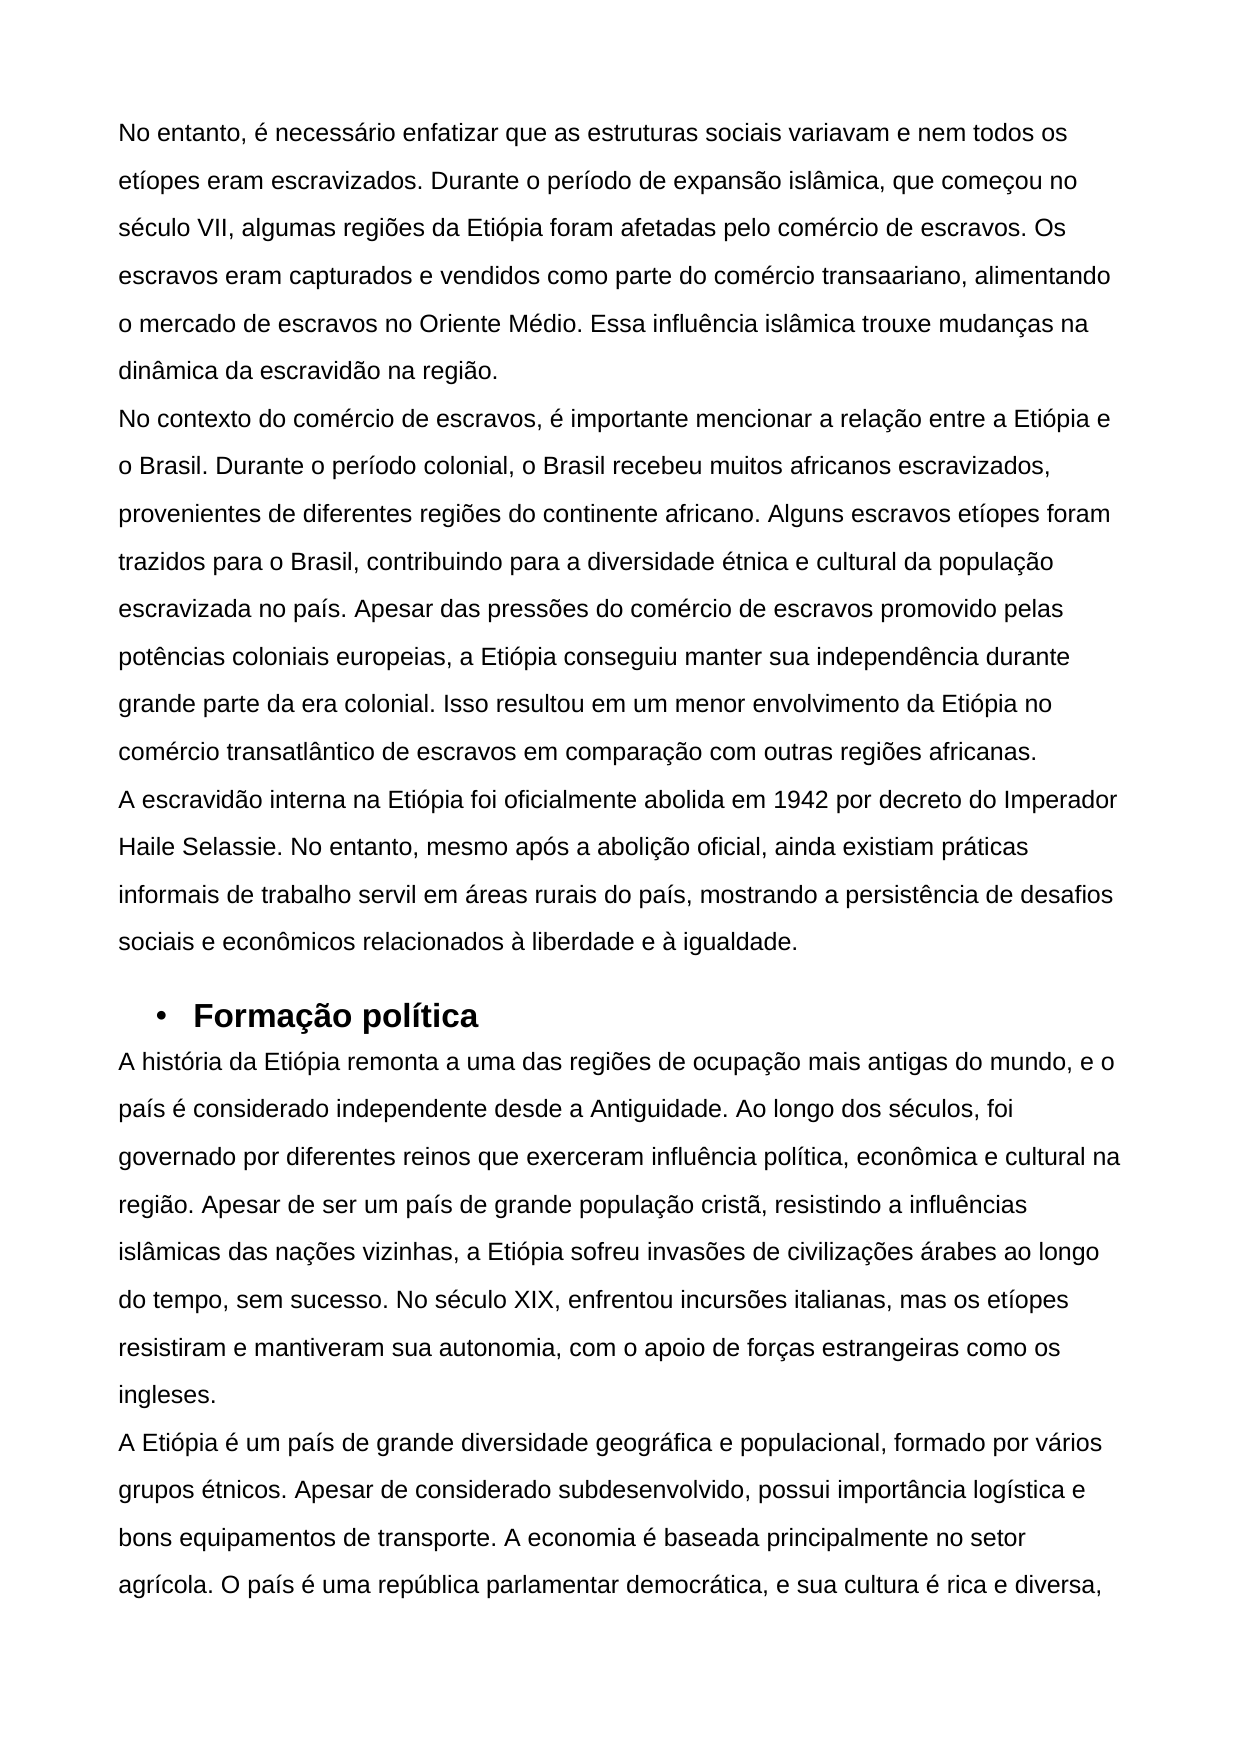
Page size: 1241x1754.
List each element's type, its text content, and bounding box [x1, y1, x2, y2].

text potências coloniais europeias, a Etiópia conseguiu manter sua independência durante [118, 642, 1122, 671]
text escravizada no país. Apesar das pressões do comércio de escravos promovido pelas [118, 594, 1122, 623]
text do tempo, sem sucesso. No século XIX, enfrentou incursões italianas, mas os etíopes [118, 1285, 1122, 1314]
text etíopes eram escravizados. Durante o período de expansão islâmica, que começou no [118, 166, 1122, 194]
text governado por diferentes reinos que exerceram influência política, econômica e cultural na [118, 1142, 1122, 1171]
text resistiram e mantiveram sua autonomia, com o apoio de forças estrangeiras como os [118, 1332, 1122, 1361]
text No entanto, é necessário enfatizar que as estruturas sociais variavam e nem todos os [118, 118, 1122, 147]
text A história da Etiópia remonta a uma das regiões de ocupação mais antigas do mundo, e o [118, 1047, 1122, 1076]
text informais de trabalho servil em áreas rurais do país, mostrando a persistência de desafios [118, 880, 1122, 908]
text comércio transatlântico de escravos em comparação com outras regiões africanas. [118, 737, 1122, 766]
text provenientes de diferentes regiões do continente africano. Alguns escravos etíopes foram [118, 499, 1122, 528]
text trazidos para o Brasil, contribuindo para a diversidade étnica e cultural da população [118, 547, 1122, 575]
text região. Apesar de ser um país de grande população cristã, resistindo a influências [118, 1190, 1122, 1218]
text sociais e econômicos relacionados à liberdade e à igualdade. [118, 927, 1122, 956]
text islâmicas das nações vizinhas, a Etiópia sofreu invasões de civilizações árabes ao longo [118, 1237, 1122, 1266]
text dinâmica da escravidão na região. [118, 356, 1122, 385]
text país é considerado independente desde a Antiguidade. Ao longo dos séculos, foi [118, 1094, 1122, 1123]
text No contexto do comércio de escravos, é importante mencionar a relação entre a Etiópia e [118, 404, 1122, 432]
text o Brasil. Durante o período colonial, o Brasil recebeu muitos africanos escravizados, [118, 451, 1122, 480]
text grande parte da era colonial. Isso resultou em um menor envolvimento da Etiópia no [118, 689, 1122, 718]
text A escravidão interna na Etiópia foi oficialmente abolida em 1942 por decreto do Imperador [118, 784, 1122, 813]
list Formação política [156, 996, 1122, 1034]
text grupos étnicos. Apesar de considerado subdesenvolvido, possui importância logística e [118, 1475, 1122, 1504]
text agrícola. O país é uma república parlamentar democrática, e sua cultura é rica e diversa, [118, 1571, 1122, 1599]
text bons equipamentos de transporte. A economia é baseada principalmente no setor [118, 1523, 1122, 1552]
text o mercado de escravos no Oriente Médio. Essa influência islâmica trouxe mudanças na [118, 308, 1122, 337]
text século VII, algumas regiões da Etiópia foram afetadas pelo comércio de escravos. Os [118, 213, 1122, 242]
text A Etiópia é um país de grande diversidade geográfica e populacional, formado por vários [118, 1428, 1122, 1456]
text ingleses. [118, 1380, 1122, 1409]
text escravos eram capturados e vendidos como parte do comércio transaariano, alimentando [118, 261, 1122, 290]
text Haile Selassie. No entanto, mesmo após a abolição oficial, ainda existiam práticas [118, 832, 1122, 861]
